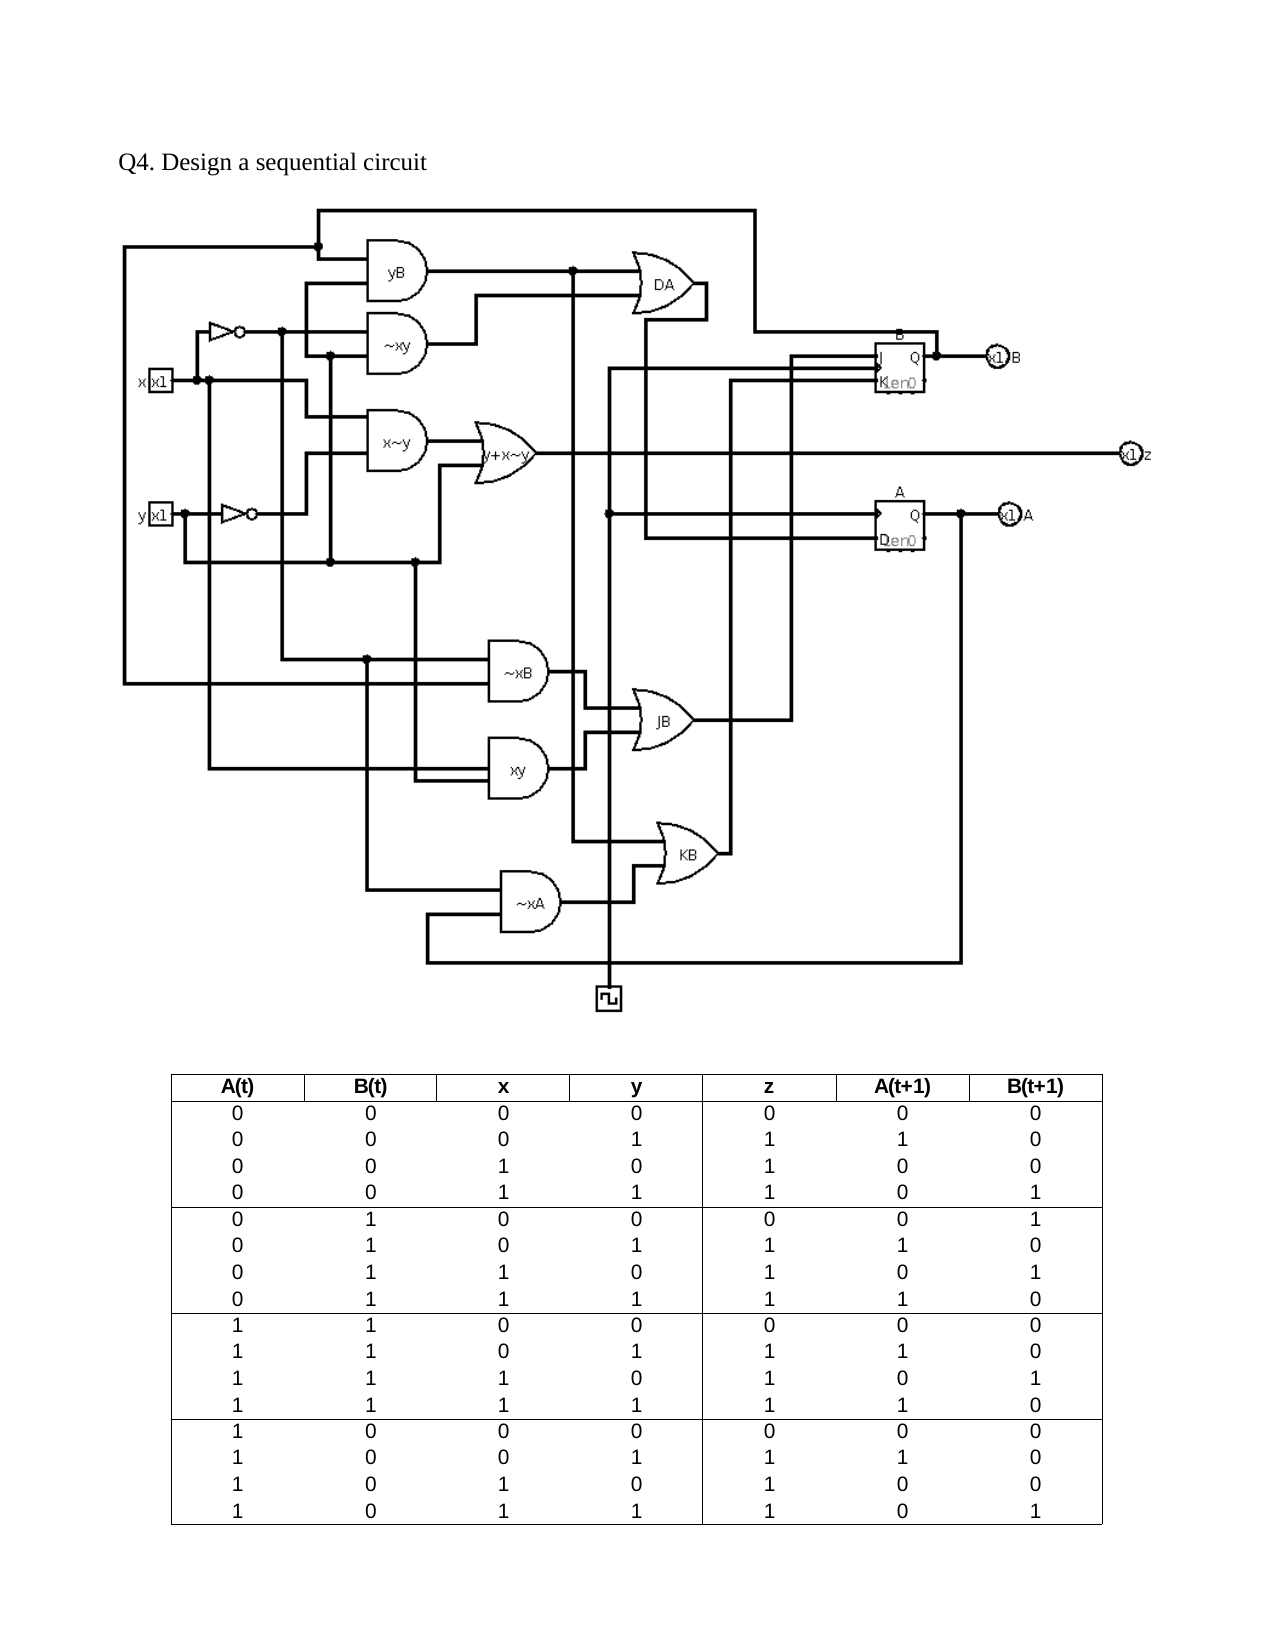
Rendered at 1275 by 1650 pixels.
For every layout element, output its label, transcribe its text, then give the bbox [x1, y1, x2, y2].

picture [118, 204, 1157, 1017]
text Q4. Design a sequential circuit [118, 147, 1157, 176]
